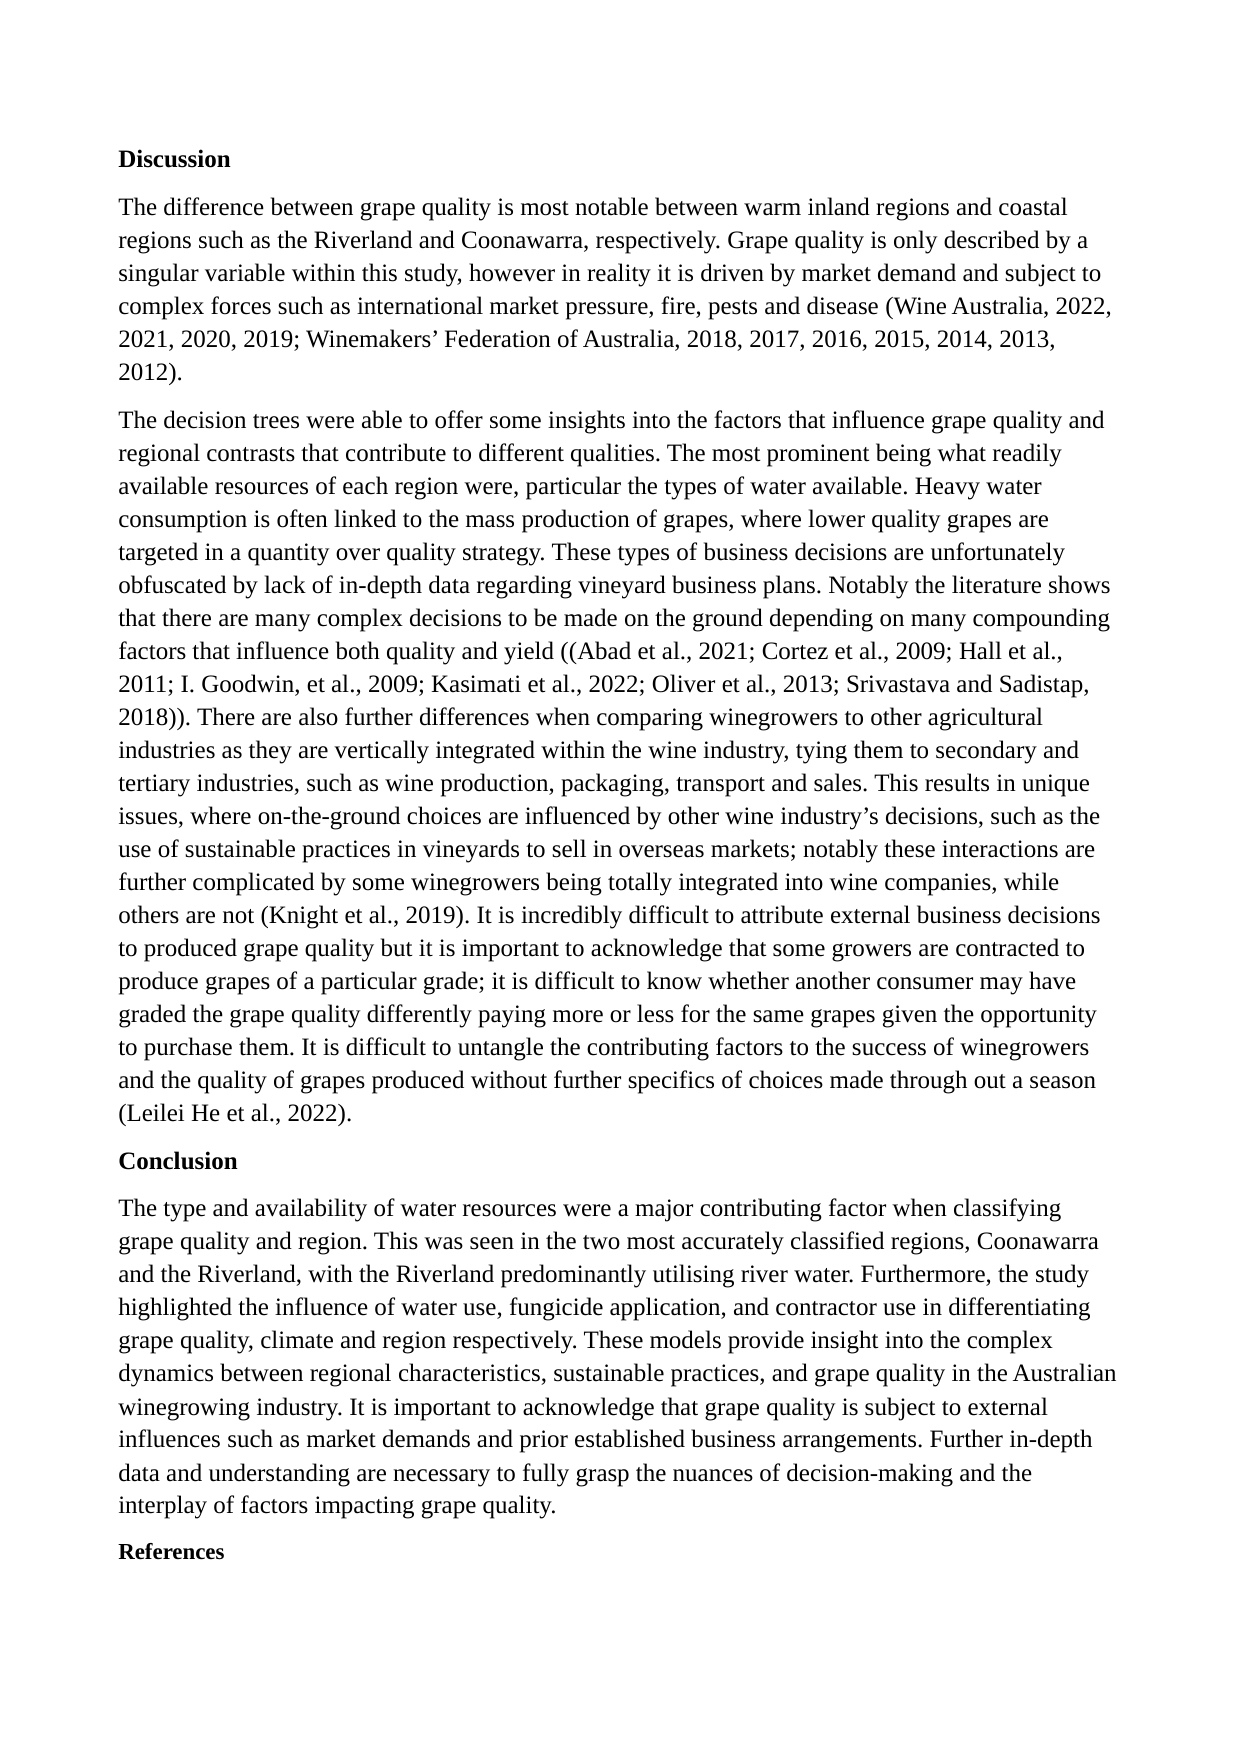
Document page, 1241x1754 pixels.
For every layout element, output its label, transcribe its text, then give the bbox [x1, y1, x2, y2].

text Discussion [118, 144, 1122, 173]
list References [118, 1538, 1122, 1564]
text The decision trees were able to offer some insights into the factors that influence grape quality and regional contrasts that contribute to different qualities. The most prominent being what readily available resources of each region were, particular the types of water available. Heavy water consumption is often linked to the mass production of grapes, where lower quality grapes are targeted in a quantity over quality strategy. These types of business decisions are unfortunately obfuscated by lack of in-depth data regarding vineyard business plans. Notably the literature shows that there are many complex decisions to be made on the ground depending on many compounding factors that influence both quality and yield ((Abad et al., 2021; Cortez et al., 2009; Hall et al., 2011; I. Goodwin, et al., 2009; Kasimati et al., 2022; Oliver et al., 2013; Srivastava and Sadistap, 2018)). There are also further differences when comparing winegrowers to other agricultural industries as they are vertically integrated within the wine industry, tying them to secondary and tertiary industries, such as wine production, packaging, transport and sales. This results in unique issues, where on-the-ground choices are influenced by other wine industry’s decisions, such as the use of sustainable practices in vineyards to sell in overseas markets; notably these interactions are further complicated by some winegrowers being totally integrated into wine companies, while others are not (Knight et al., 2019). It is incredibly difficult to attribute external business decisions to produced grape quality but it is important to acknowledge that some growers are contracted to produce grapes of a particular grade; it is difficult to know whether another consumer may have graded the grape quality differently paying more or less for the same grapes given the opportunity to purchase them. It is difficult to untangle the contributing factors to the success of winegrowers and the quality of grapes produced without further specifics of choices made through out a season (Leilei He et al., 2022). [118, 405, 1122, 1127]
text The type and availability of water resources were a major contributing factor when classifying grape quality and region. This was seen in the two most accurately classified regions, Coonawarra and the Riverland, with the Riverland predominantly utilising river water. Furthermore, the study highlighted the influence of water use, fungicide application, and contractor use in differentiating grape quality, climate and region respectively. These models provide insight into the complex dynamics between regional characteristics, sustainable practices, and grape quality in the Australian winegrowing industry. It is important to acknowledge that grape quality is subject to external influences such as market demands and prior established business arrangements. Further in-depth data and understanding are necessary to fully grasp the nuances of decision-making and the interplay of factors impacting grape quality. [118, 1193, 1122, 1519]
text Conclusion [118, 1146, 1122, 1174]
text The difference between grape quality is most notable between warm inland regions and coastal regions such as the Riverland and Coonawarra, respectively. Grape quality is only described by a singular variable within this study, however in reality it is driven by market demand and subject to complex forces such as international market pressure, fire, pests and disease (Wine Australia, 2022, 2021, 2020, 2019; Winemakers’ Federation of Australia, 2018, 2017, 2016, 2015, 2014, 2013, 2012). [118, 192, 1122, 386]
